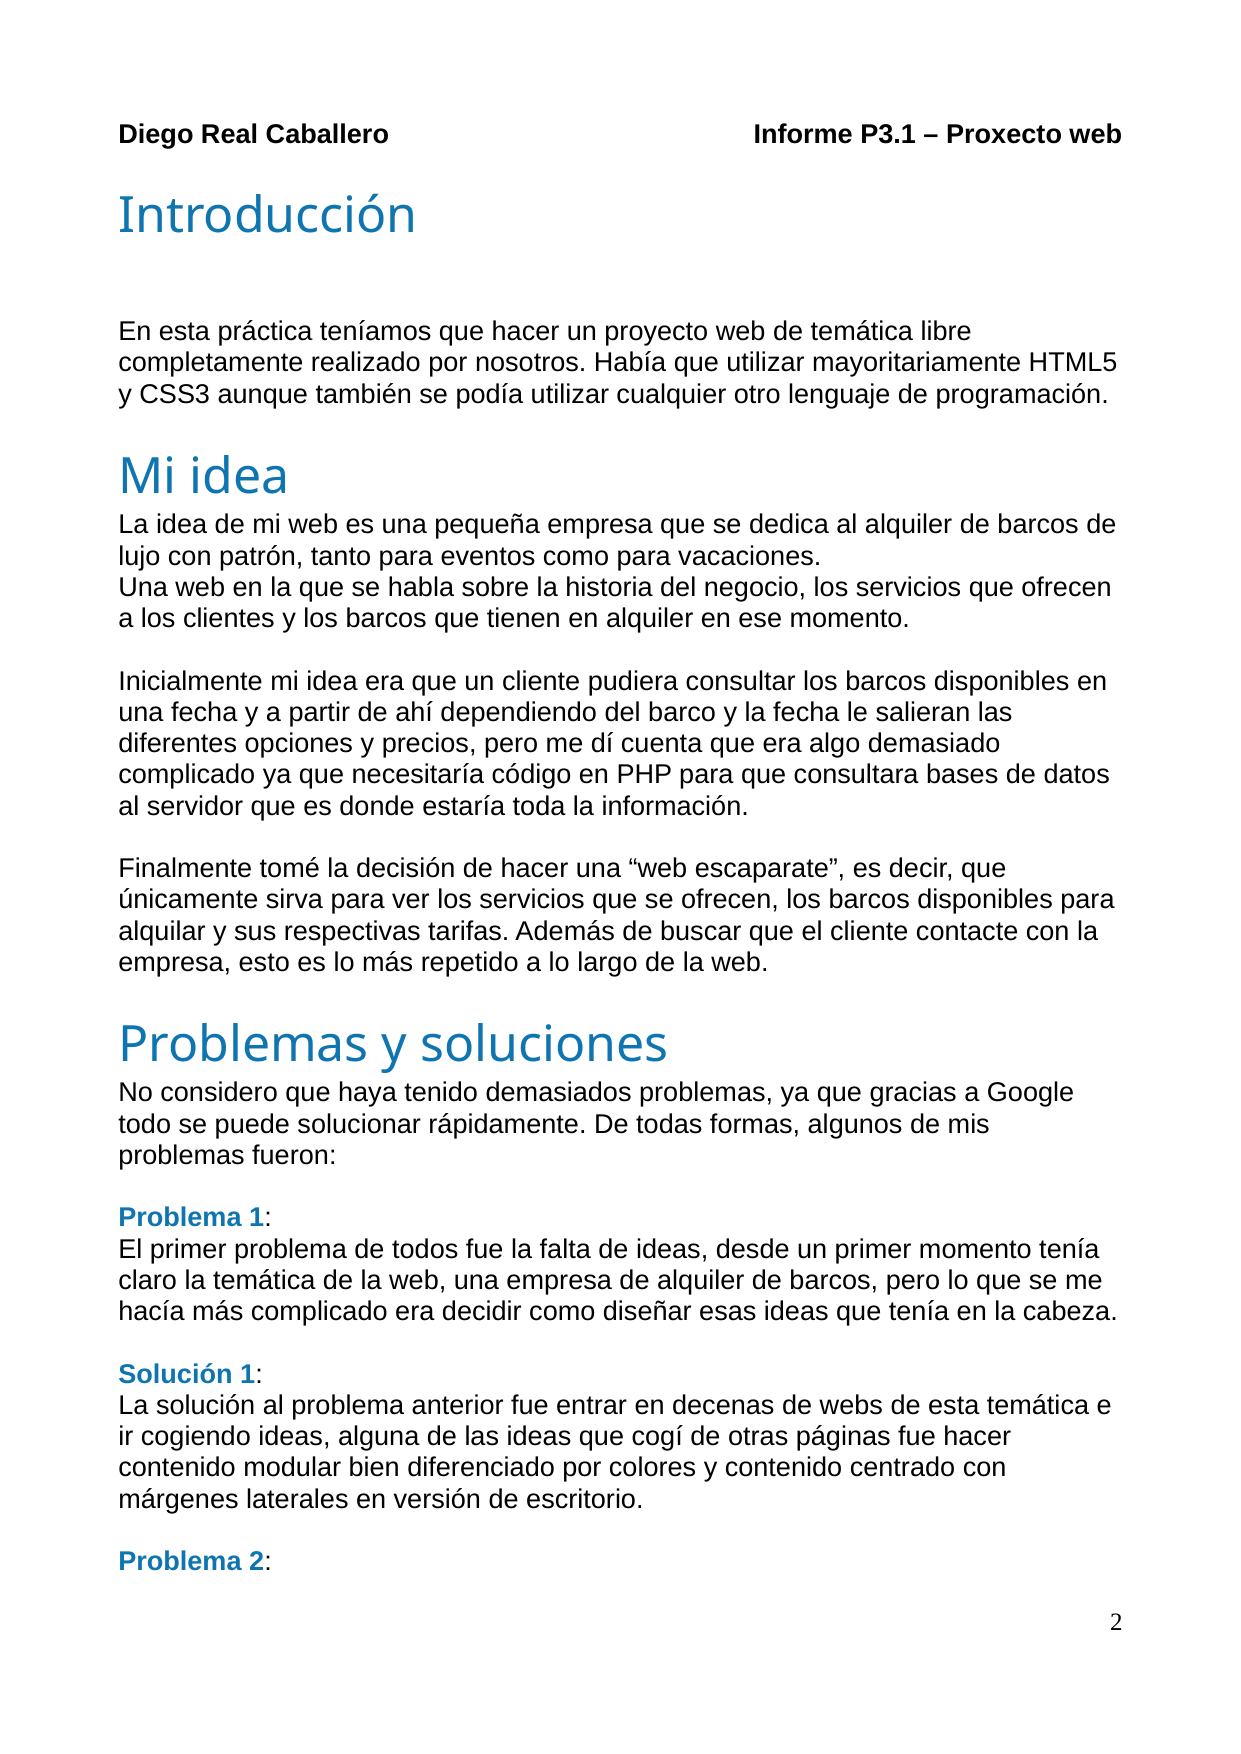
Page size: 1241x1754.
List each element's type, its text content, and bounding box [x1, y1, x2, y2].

text Problema 1: [118, 1201, 1122, 1233]
text La idea de mi web es una pequeña empresa que se dedica al alquiler de barcos de lujo con patrón, tanto para eventos como para vacaciones. [118, 508, 1122, 571]
text Problemas y soluciones [118, 1008, 1122, 1076]
text Introducción [118, 179, 1122, 247]
text En esta práctica teníamos que hacer un proyecto web de temática libre completamente realizado por nosotros. Había que utilizar mayoritariamente HTML5 y CSS3 aunque también se podía utilizar cualquier otro lenguaje de programación. [118, 315, 1122, 409]
text Mi idea [118, 440, 1122, 508]
text Una web en la que se habla sobre la historia del negocio, los servicios que ofrecen a los clientes y los barcos que tienen en alquiler en ese momento. [118, 571, 1122, 633]
text El primer problema de todos fue la falta de ideas, desde un primer momento tenía claro la temática de la web, una empresa de alquiler de barcos, pero lo que se me hacía más complicado era decidir como diseñar esas ideas que tenía en la cabeza. [118, 1233, 1122, 1326]
text Problema 2: [118, 1545, 1122, 1576]
text Inicialmente mi idea era que un cliente pudiera consultar los barcos disponibles en una fecha y a partir de ahí dependiendo del barco y la fecha le salieran las diferentes opciones y precios, pero me dí cuenta que era algo demasiado complicado ya que necesitaría código en PHP para que consultara bases de datos al servidor que es donde estaría toda la información. [118, 664, 1122, 821]
text No considero que haya tenido demasiados problemas, ya que gracias a Google todo se puede solucionar rápidamente. De todas formas, algunos de mis problemas fueron: [118, 1076, 1122, 1170]
text Finalmente tomé la decisión de hacer una “web escaparate”, es decir, que únicamente sirva para ver los servicios que se ofrecen, los barcos disponibles para alquilar y sus respectivas tarifas. Además de buscar que el cliente contacte con la empresa, esto es lo más repetido a lo largo de la web. [118, 852, 1122, 977]
text Solución 1: [118, 1358, 1122, 1389]
text La solución al problema anterior fue entrar en decenas de webs de esta temática e ir cogiendo ideas, alguna de las ideas que cogí de otras páginas fue hacer contenido modular bien diferenciado por colores y contenido centrado con márgenes laterales en versión de escritorio. [118, 1389, 1122, 1514]
